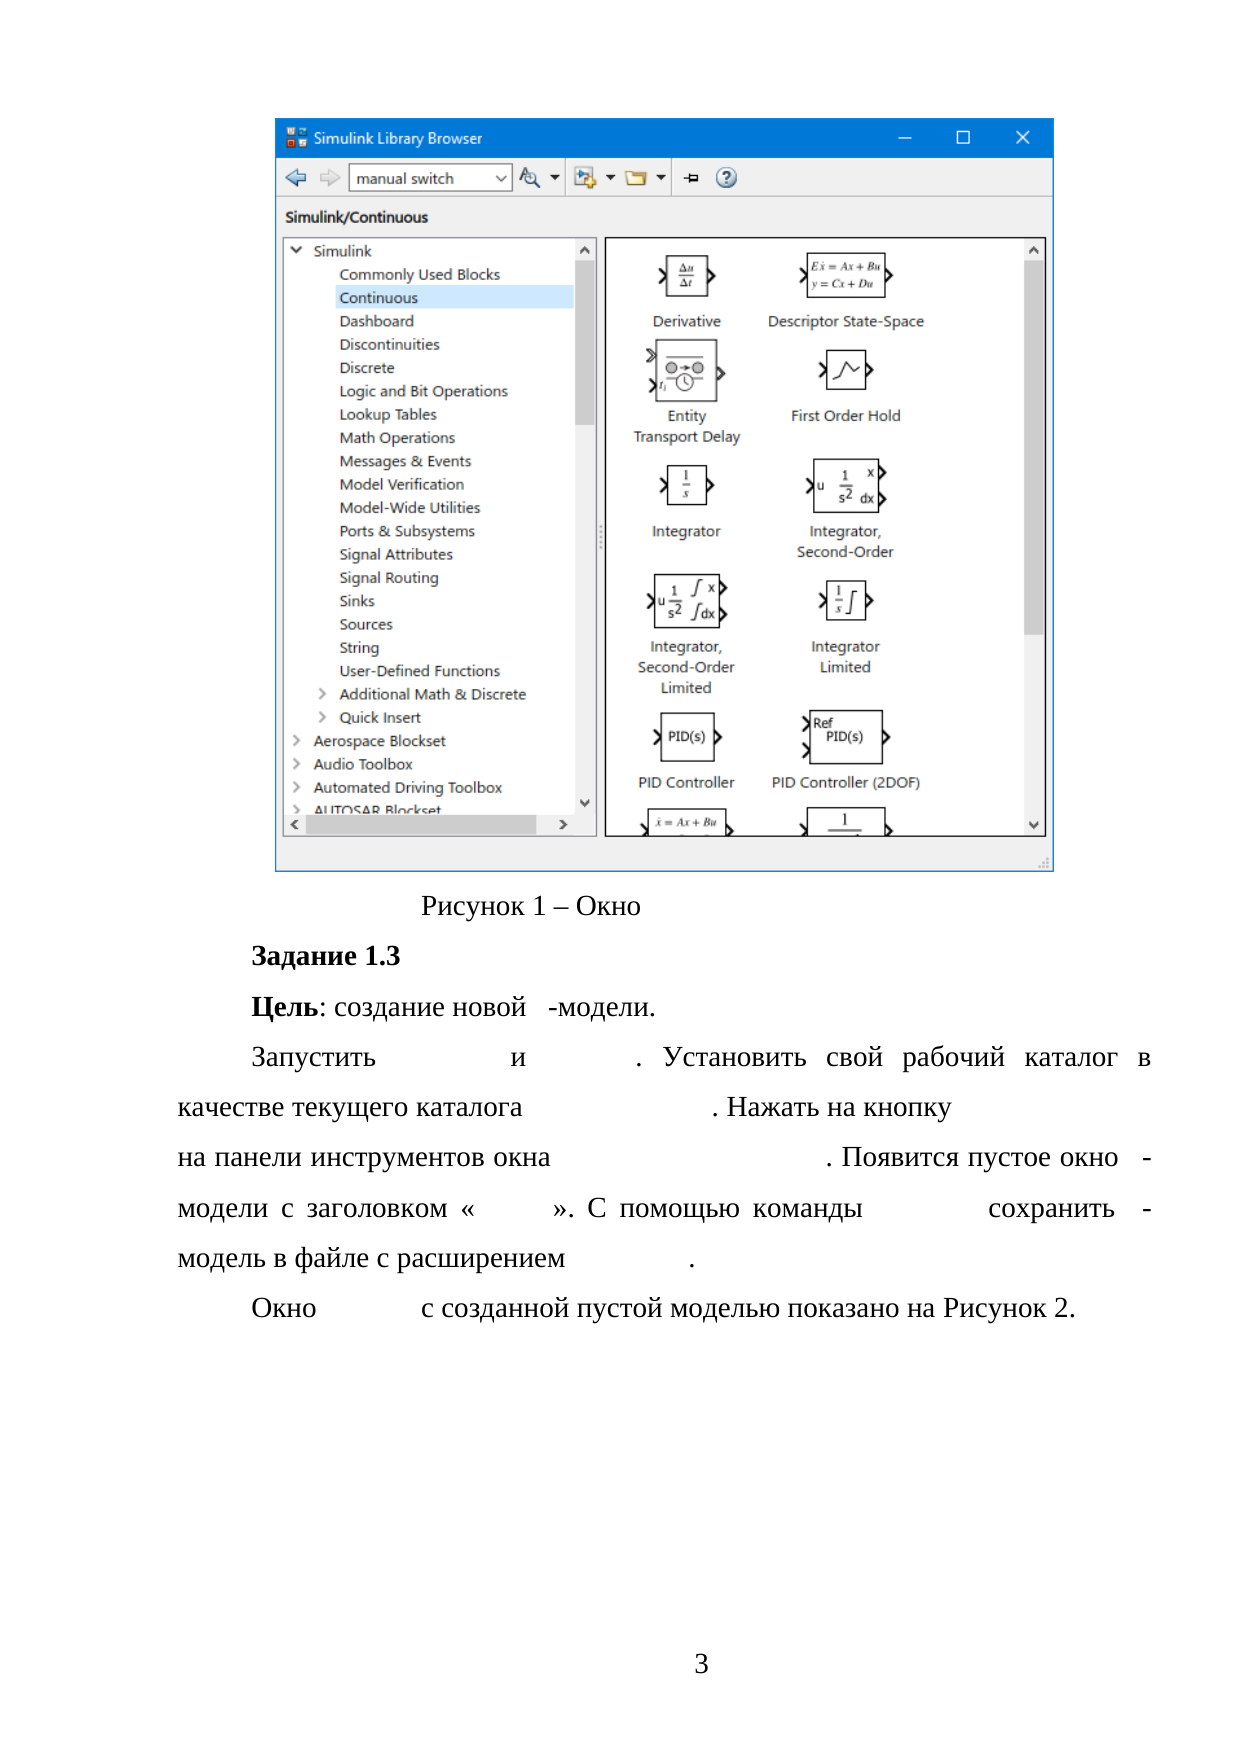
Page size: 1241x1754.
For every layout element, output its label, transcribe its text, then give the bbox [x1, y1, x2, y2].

text Запустить и . Установить свой рабочий каталог в качестве текущего каталога . Нажать на кнопку на панели инструментов окна . Появится пустое окно -модели с заголовком «». С помощью команды сохранить -модель в файле с расширением . [177, 1039, 1152, 1274]
text Цель: создание новой -модели. [177, 989, 1152, 1022]
subtitle Задание 1.3 [177, 938, 1152, 972]
text Рисунок 1 – Окно [177, 888, 1152, 922]
picture [275, 118, 1054, 872]
text Окно с созданной пустой моделью показано на рисунок 2. [177, 1291, 1152, 1324]
